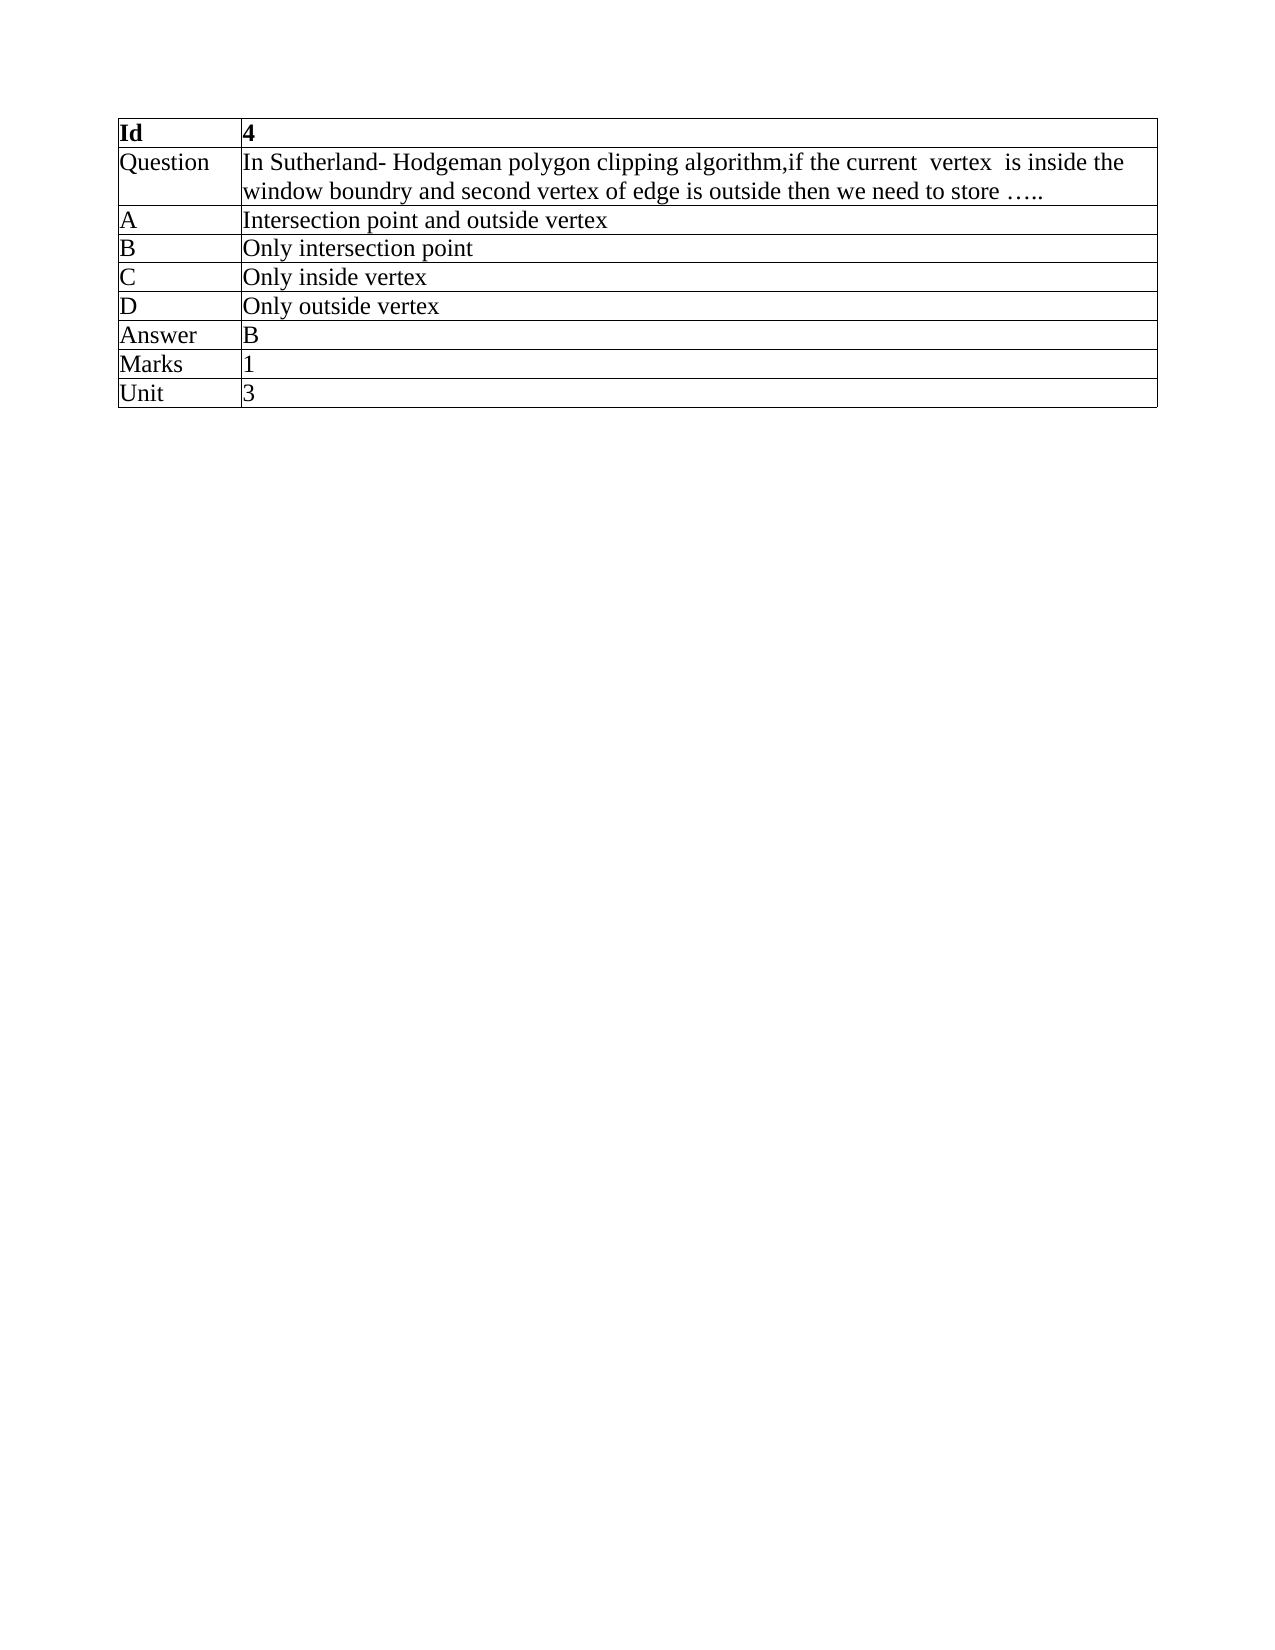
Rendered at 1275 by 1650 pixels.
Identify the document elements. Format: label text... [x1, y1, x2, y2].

table_cell Marks [119, 350, 241, 378]
table_cell D [119, 292, 241, 320]
table_cell Only inside vertex [242, 263, 1157, 291]
table_cell Only outside vertex [242, 292, 1157, 320]
table_cell Intersection point and outside vertex [242, 206, 1157, 233]
table_cell In Sutherland- Hodgeman polygon clipping algorithm,if the current vertex is inside the window boundry and second vertex of edge is outside then we need to store ….. [242, 148, 1157, 204]
table_cell C [119, 263, 241, 291]
table_cell B [119, 235, 241, 262]
table_header 4 [242, 119, 1157, 147]
table_cell 1 [242, 350, 1157, 378]
table_cell Question [119, 148, 241, 204]
table_cell Unit [119, 379, 241, 407]
table_cell A [119, 206, 241, 233]
table_cell Only intersection point [242, 235, 1157, 262]
table_cell 3 [242, 379, 1157, 407]
table_cell B [242, 321, 1157, 349]
table_cell Answer [119, 321, 241, 349]
table_header Id [119, 119, 241, 147]
